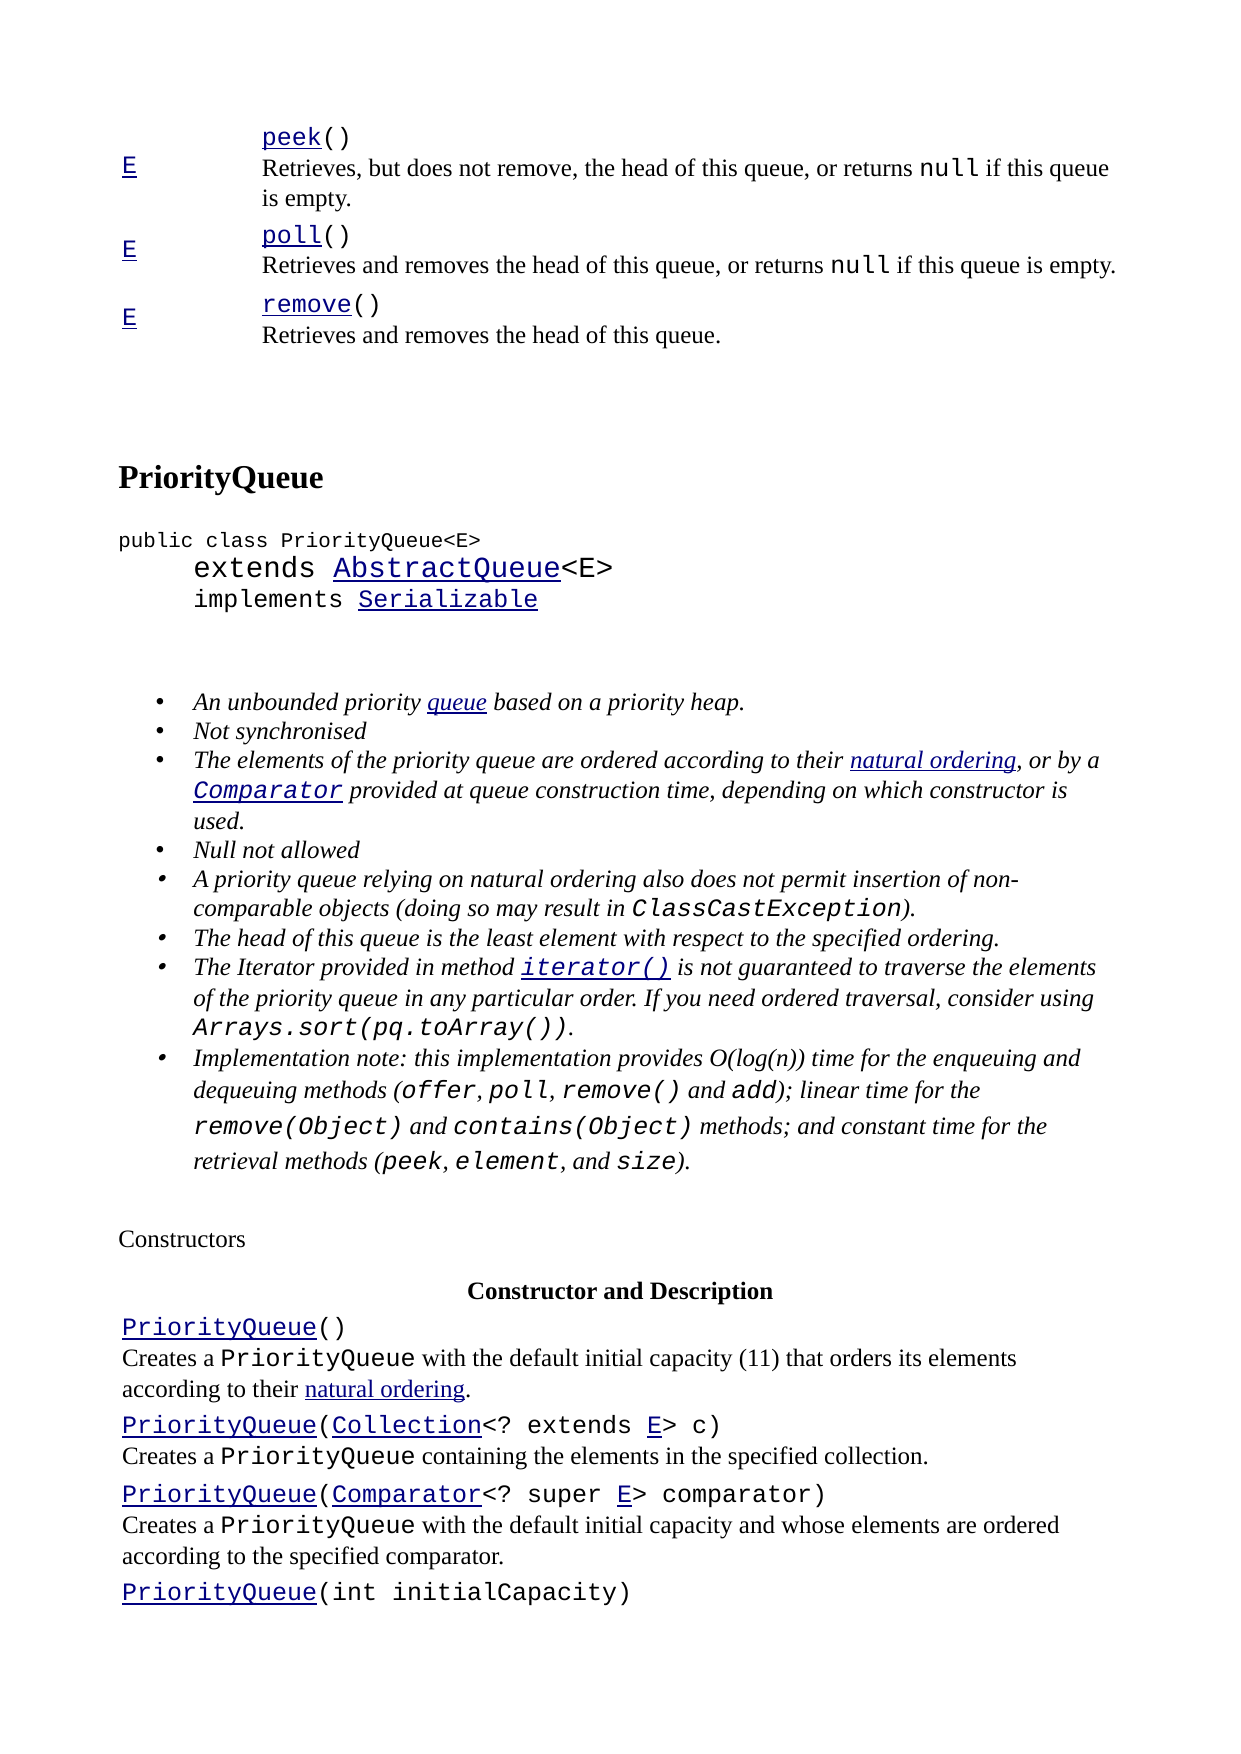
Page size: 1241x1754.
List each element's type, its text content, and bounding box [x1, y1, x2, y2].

list The head of this queue is the least element with respect to the specified ordering. [156, 923, 1122, 952]
text Constructors [118, 1224, 1122, 1253]
table_cell E [118, 216, 258, 285]
list A priority queue relying on natural ordering also does not permit insertion of non-comparable objects (doing so may result in ClassCastException). [156, 864, 1122, 923]
list An unbounded priority queue based on a priority heap. [156, 687, 1122, 716]
text public class PriorityQueue<E> [118, 529, 1122, 553]
list Null not allowed [156, 835, 1122, 864]
list Implementation note: this implementation provides O(log(n)) time for the enqueuing and dequeuing methods (offer, poll, remove() and add); linear time for the remove(Object) and contains(Object) methods; and constant time for the retrieval methods (peek, element, and size). [156, 1043, 1122, 1177]
table_cell peek() Retrieves, but does not remove, the head of this queue, or returns null if this queue is empty. [258, 118, 1122, 216]
list Not synchronised [156, 716, 1122, 745]
table_cell remove() Retrieves and removes the head of this queue. [258, 285, 1122, 352]
table_cell E [118, 285, 258, 352]
table_cell PriorityQueue() Creates a PriorityQueue with the default initial capacity (11) that orders its elements according to their natural ordering. [118, 1309, 1122, 1406]
text PriorityQueue [118, 458, 1122, 496]
table_header Constructor and Description [118, 1272, 1122, 1308]
text extends AbstractQueue<E> [118, 553, 1122, 586]
table_cell poll() Retrieves and removes the head of this queue, or returns null if this queue is empty. [258, 216, 1122, 285]
text implements Serializable [118, 586, 1122, 614]
list The Iterator provided in method iterator() is not guaranteed to traverse the elements of the priority queue in any particular order. If you need ordered traversal, consider using Arrays.sort(pq.toArray()). [156, 952, 1122, 1043]
list The elements of the priority queue are ordered according to their natural ordering, or by a Comparator provided at queue construction time, depending on which constructor is used. [156, 745, 1122, 835]
table_cell PriorityQueue(int initialCapacity) [118, 1574, 1122, 1612]
table_cell PriorityQueue(Collection<? extends E> c) Creates a PriorityQueue containing the elements in the specified collection. [118, 1406, 1122, 1476]
table_cell E [118, 118, 258, 216]
table_cell PriorityQueue(Comparator<? super E> comparator) Creates a PriorityQueue with the default initial capacity and whose elements are ordered according to the specified comparator. [118, 1476, 1122, 1573]
